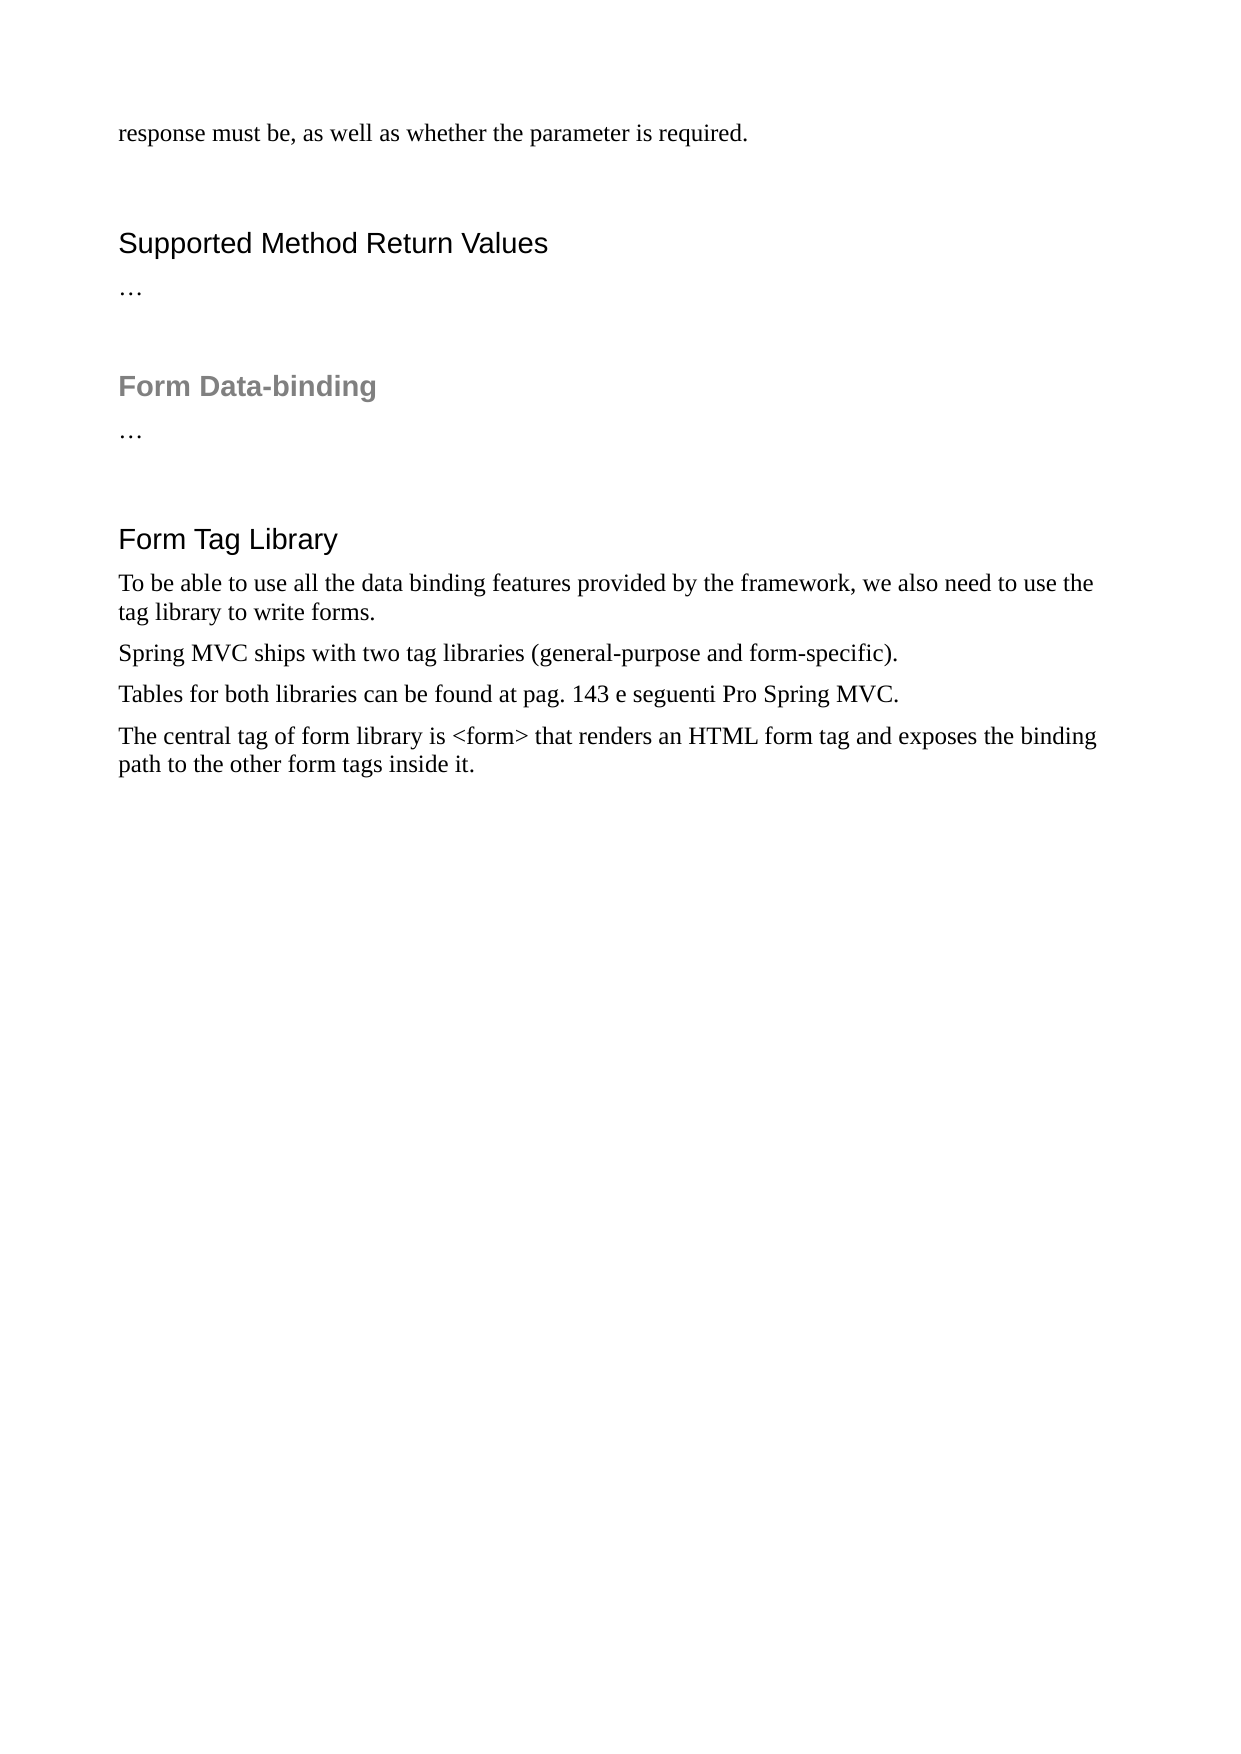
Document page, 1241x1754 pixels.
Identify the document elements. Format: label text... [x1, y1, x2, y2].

subtitle Form Tag Library [118, 522, 1122, 556]
subtitle Form Data-binding [118, 369, 1122, 402]
text … [118, 415, 1122, 443]
text Tables for both libraries can be found at pag. 143 e seguenti Pro Spring MVC. [118, 679, 1122, 708]
text response must be, as well as whether the parameter is required. [118, 118, 1122, 147]
text Spring MVC ships with two tag libraries (general-purpose and form-specific). [118, 638, 1122, 667]
subtitle Supported Method Return Values [118, 226, 1122, 259]
text The central tag of form library is <form> that renders an HTML form tag and exposes the binding path to the other form tags inside it. [118, 721, 1122, 778]
text … [118, 272, 1122, 300]
text To be able to use all the data binding features provided by the framework, we also need to use the tag library to write forms. [118, 568, 1122, 626]
